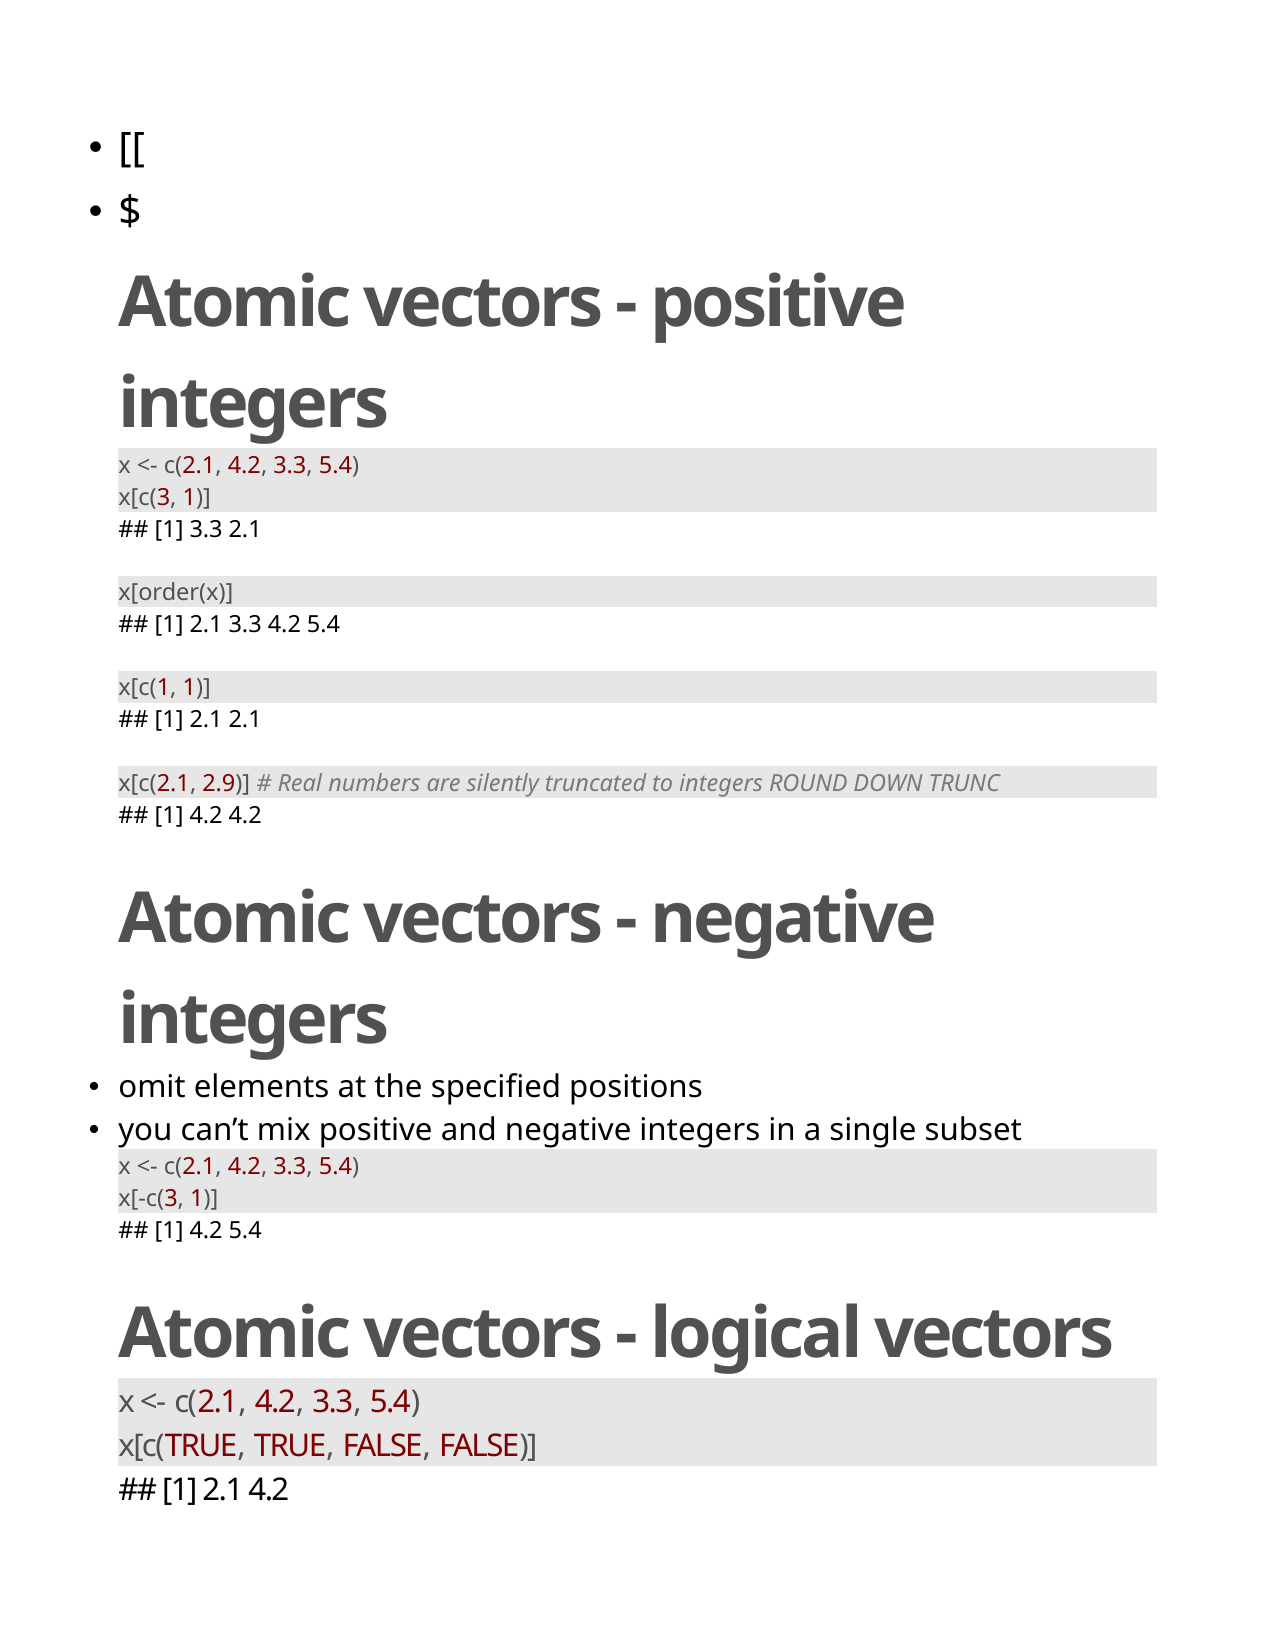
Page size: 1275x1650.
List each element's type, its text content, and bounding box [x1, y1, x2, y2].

text x[c(1, 1)] [118, 671, 1157, 703]
text ## [1] 4.2 4.2 [118, 798, 1157, 830]
text x <- c(2.1, 4.2, 3.3, 5.4) [118, 1378, 1157, 1422]
text ## [1] 2.1 4.2 [118, 1466, 1157, 1509]
list omit elements at the specified positions [118, 1064, 1157, 1107]
list [[ [118, 118, 1157, 173]
text ## [1] 3.3 2.1 [118, 512, 1157, 544]
subtitle Atomic vectors - logical vectors [118, 1277, 1157, 1378]
text x[c(TRUE, TRUE, FALSE, FALSE)] [118, 1422, 1157, 1466]
list $ [118, 182, 1157, 237]
subtitle Atomic vectors - negative integers [118, 861, 1157, 1064]
list you can’t mix positive and negative integers in a single subset [118, 1107, 1157, 1149]
text x[c(3, 1)] [118, 480, 1157, 512]
text x <- c(2.1, 4.2, 3.3, 5.4) [118, 448, 1157, 480]
text x[order(x)] [118, 576, 1157, 607]
text ## [1] 2.1 3.3 4.2 5.4 [118, 607, 1157, 639]
text x <- c(2.1, 4.2, 3.3, 5.4) [118, 1149, 1157, 1181]
subtitle Atomic vectors - positive integers [118, 245, 1157, 448]
text x[c(2.1, 2.9)] # Real numbers are silently truncated to integers ROUND DOWN TRUNC [118, 766, 1157, 798]
text ## [1] 4.2 5.4 [118, 1213, 1157, 1245]
text ## [1] 2.1 2.1 [118, 703, 1157, 735]
text x[-c(3, 1)] [118, 1181, 1157, 1213]
